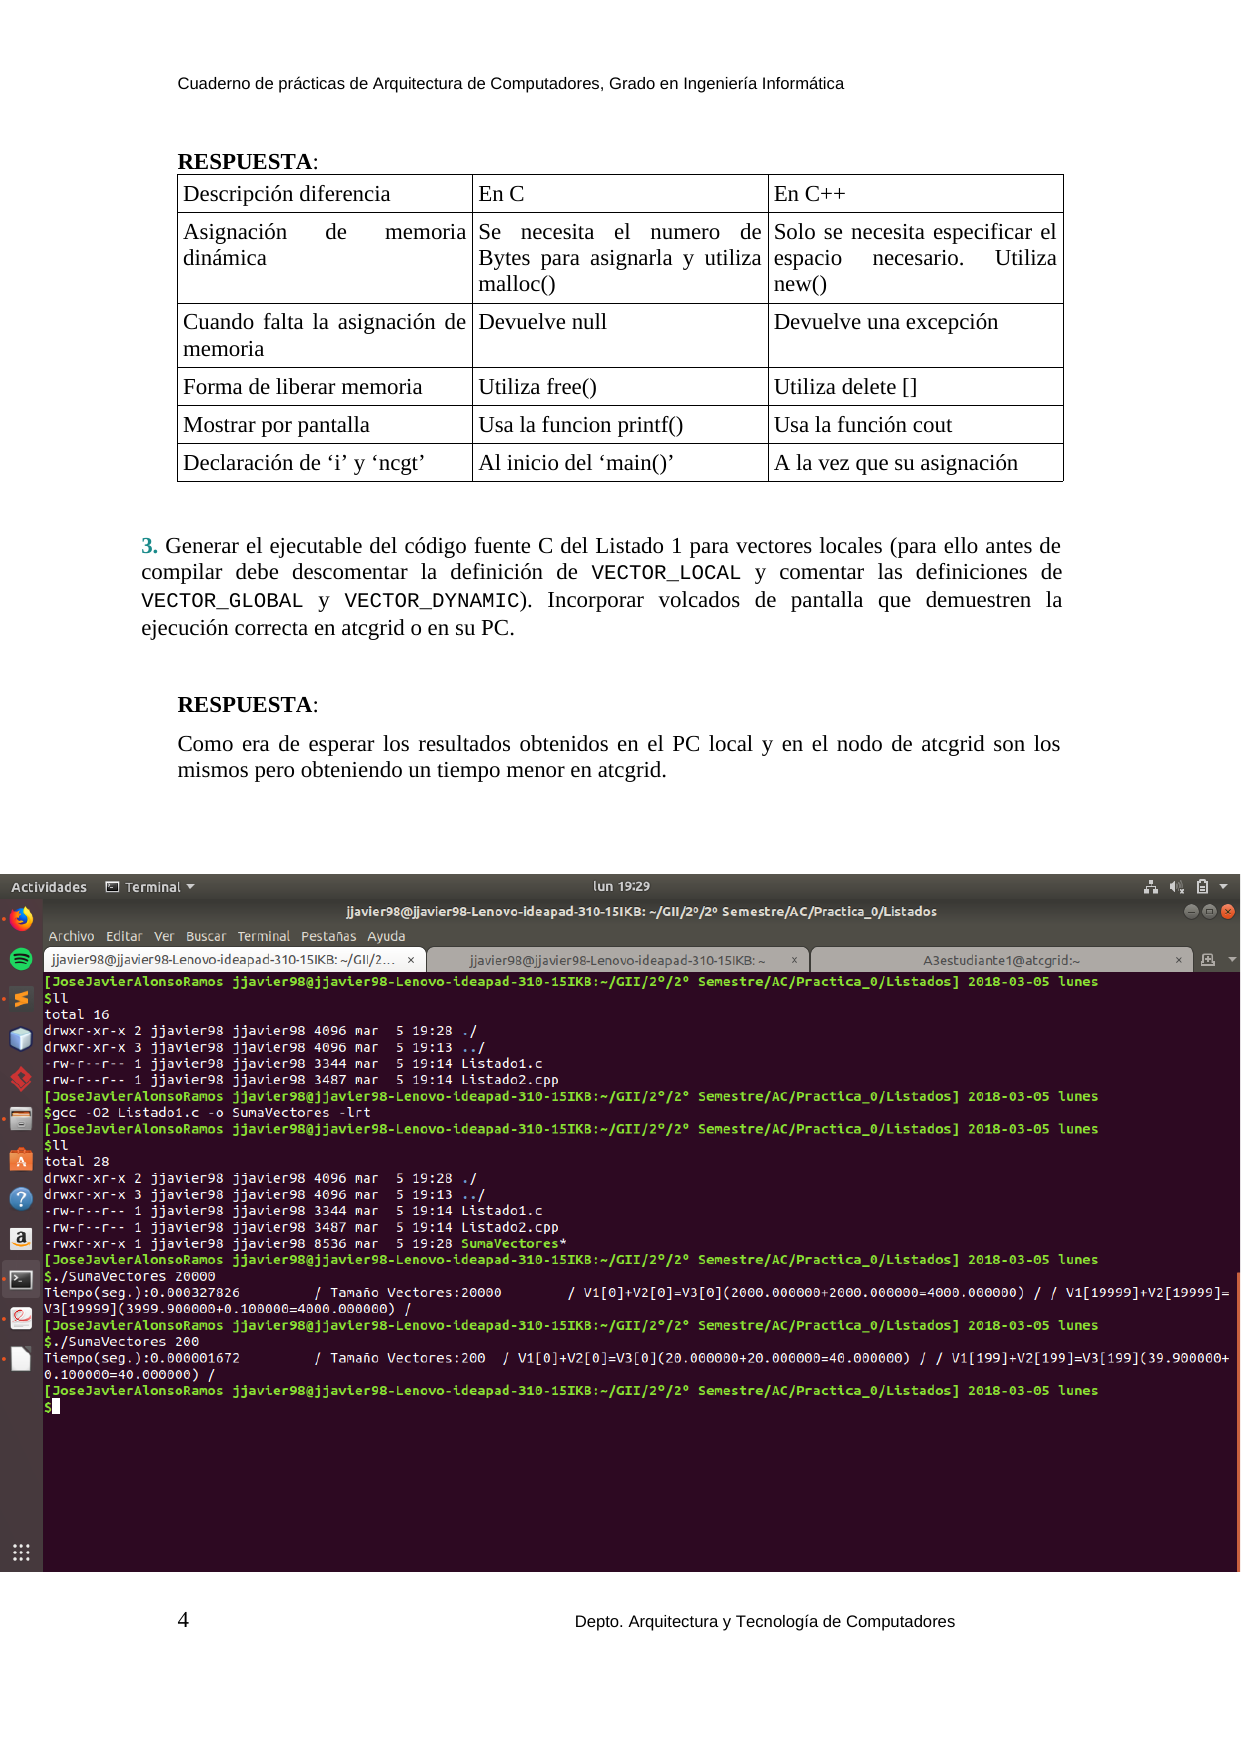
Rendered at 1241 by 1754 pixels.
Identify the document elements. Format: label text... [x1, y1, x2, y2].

table_header Descripción diferencia [178, 175, 472, 212]
table_cell Solo se necesita especificar el espacio necesario. Utiliza new() [769, 213, 1063, 303]
table_header En C [473, 175, 768, 212]
table_cell Usa la función cout [769, 406, 1063, 443]
table_cell Devuelve una excepción [769, 304, 1063, 367]
list RESPUESTA: [177, 148, 1063, 174]
table_cell Asignación de memoria dinámica [178, 213, 472, 303]
table_cell Mostrar por pantalla [178, 406, 472, 443]
table_cell Utiliza free() [473, 368, 768, 405]
list RESPUESTA: [177, 691, 1063, 718]
table_cell Declaración de ‘i’ y ‘ncgt’ [178, 444, 472, 481]
table_cell Al inicio del ‘main()’ [473, 444, 768, 481]
list 3. Generar el ejecutable del código fuente C del Listado 1 para vectores locales (para ello antes de compilar debe descomentar la definición de VECTOR_LOCAL y comentar las definiciones de VECTOR_GLOBAL y VECTOR_DYNAMIC). Incorporar volcados de pantalla que demuestren la ejecución correcta en atcgrid o en su PC. [103, 532, 1063, 640]
table_cell Cuando falta la asignación de memoria [178, 304, 472, 367]
table_cell Utiliza delete [] [769, 368, 1063, 405]
table_cell Se necesita el numero de Bytes para asignarla y utiliza malloc() [473, 213, 768, 303]
table_cell A la vez que su asignación [769, 444, 1063, 481]
table_cell Usa la funcion printf() [473, 406, 768, 443]
list Como era de esperar los resultados obtenidos en el PC local y en el nodo de atcgrid son los mismos pero obteniendo un tiempo menor en atcgrid. [177, 730, 1063, 783]
table_cell Forma de liberar memoria [178, 368, 472, 405]
table_header En C++ [769, 175, 1063, 212]
picture [0, 874, 1241, 1572]
table_cell Devuelve null [473, 304, 768, 367]
